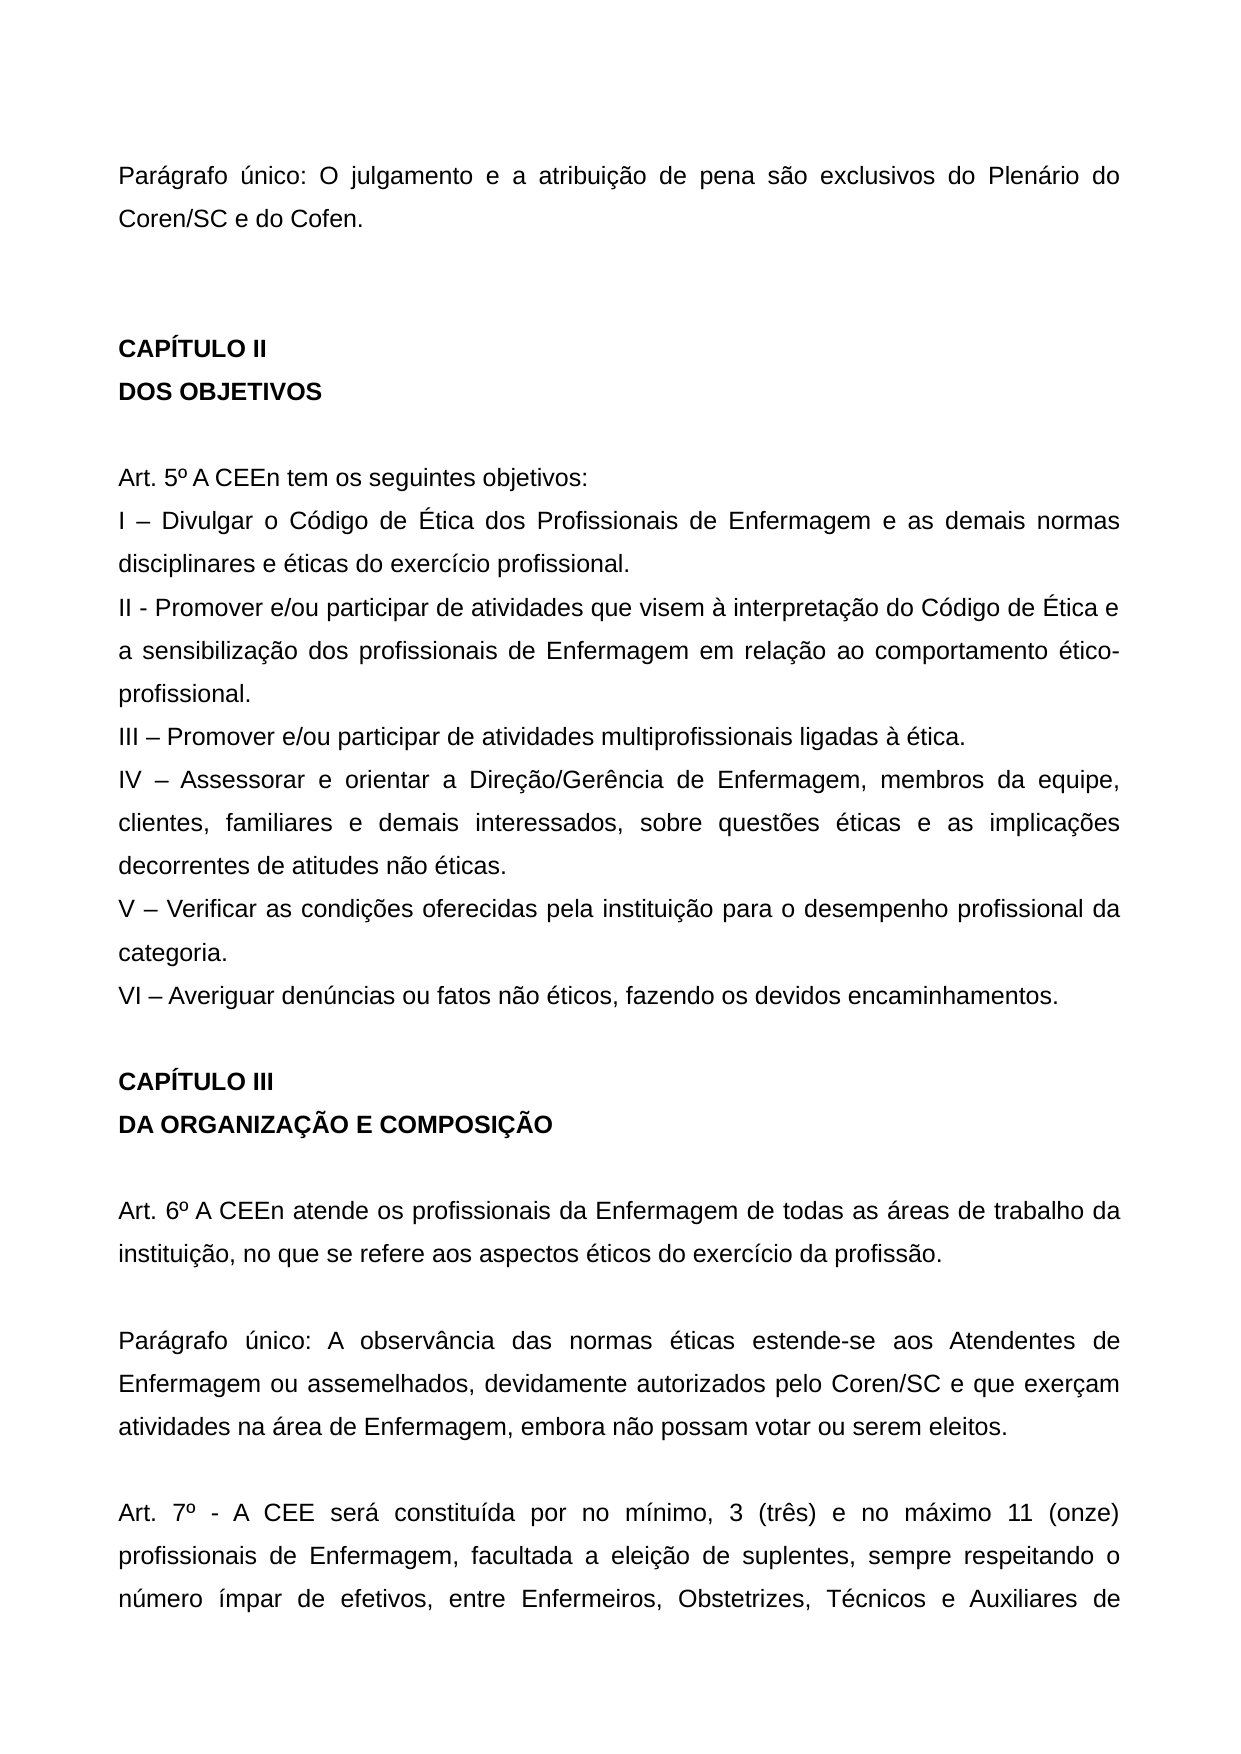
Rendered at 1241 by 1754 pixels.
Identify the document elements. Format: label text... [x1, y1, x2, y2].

text II - Promover e/ou participar de atividades que visem à interpretação do Código de Ética e a sensibilização dos profissionais de Enfermagem em relação ao comportamento ético-profissional. [118, 592, 1122, 707]
text CAPÍTULO III [118, 1067, 1122, 1096]
text I – Divulgar o Código de Ética dos Profissionais de Enfermagem e as demais normas disciplinares e éticas do exercício profissional. [118, 506, 1122, 578]
text VI – Averiguar denúncias ou fatos não éticos, fazendo os devidos encaminhamentos. [118, 981, 1122, 1009]
text Parágrafo único: O julgamento e a atribuição de pena são exclusivos do Plenário do Coren/SC e do Cofen. [118, 161, 1122, 233]
text Parágrafo único: A observância das normas éticas estende-se aos Atendentes de Enfermagem ou assemelhados, devidamente autorizados pelo Coren/SC e que exerçam atividades na área de Enfermagem, embora não possam votar ou serem eleitos. [118, 1326, 1122, 1441]
text IV – Assessorar e orientar a Direção/Gerência de Enfermagem, membros da equipe, clientes, familiares e demais interessados, sobre questões éticas e as implicações decorrentes de atitudes não éticas. [118, 765, 1122, 880]
text V – Verificar as condições oferecidas pela instituição para o desempenho profissional da categoria. [118, 894, 1122, 966]
text III – Promover e/ou participar de atividades multiprofissionais ligadas à ética. [118, 722, 1122, 751]
text DA ORGANIZAÇÃO E COMPOSIÇÃO [118, 1110, 1122, 1139]
text Art. 6º A CEEn atende os profissionais da Enfermagem de todas as áreas de trabalho da instituição, no que se refere aos aspectos éticos do exercício da profissão. [118, 1196, 1122, 1268]
text Art. 5º A CEEn tem os seguintes objetivos: [118, 463, 1122, 492]
text Art. 7º - A CEE será constituída por no mínimo, 3 (três) e no máximo 11 (onze) profissionais de Enfermagem, facultada a eleição de suplentes, sempre respeitando o número ímpar de efetivos, entre Enfermeiros, Obstetrizes, Técnicos e Auxiliares de [118, 1498, 1122, 1613]
text DOS OBJETIVOS [118, 377, 1122, 406]
text CAPÍTULO II [118, 334, 1122, 362]
